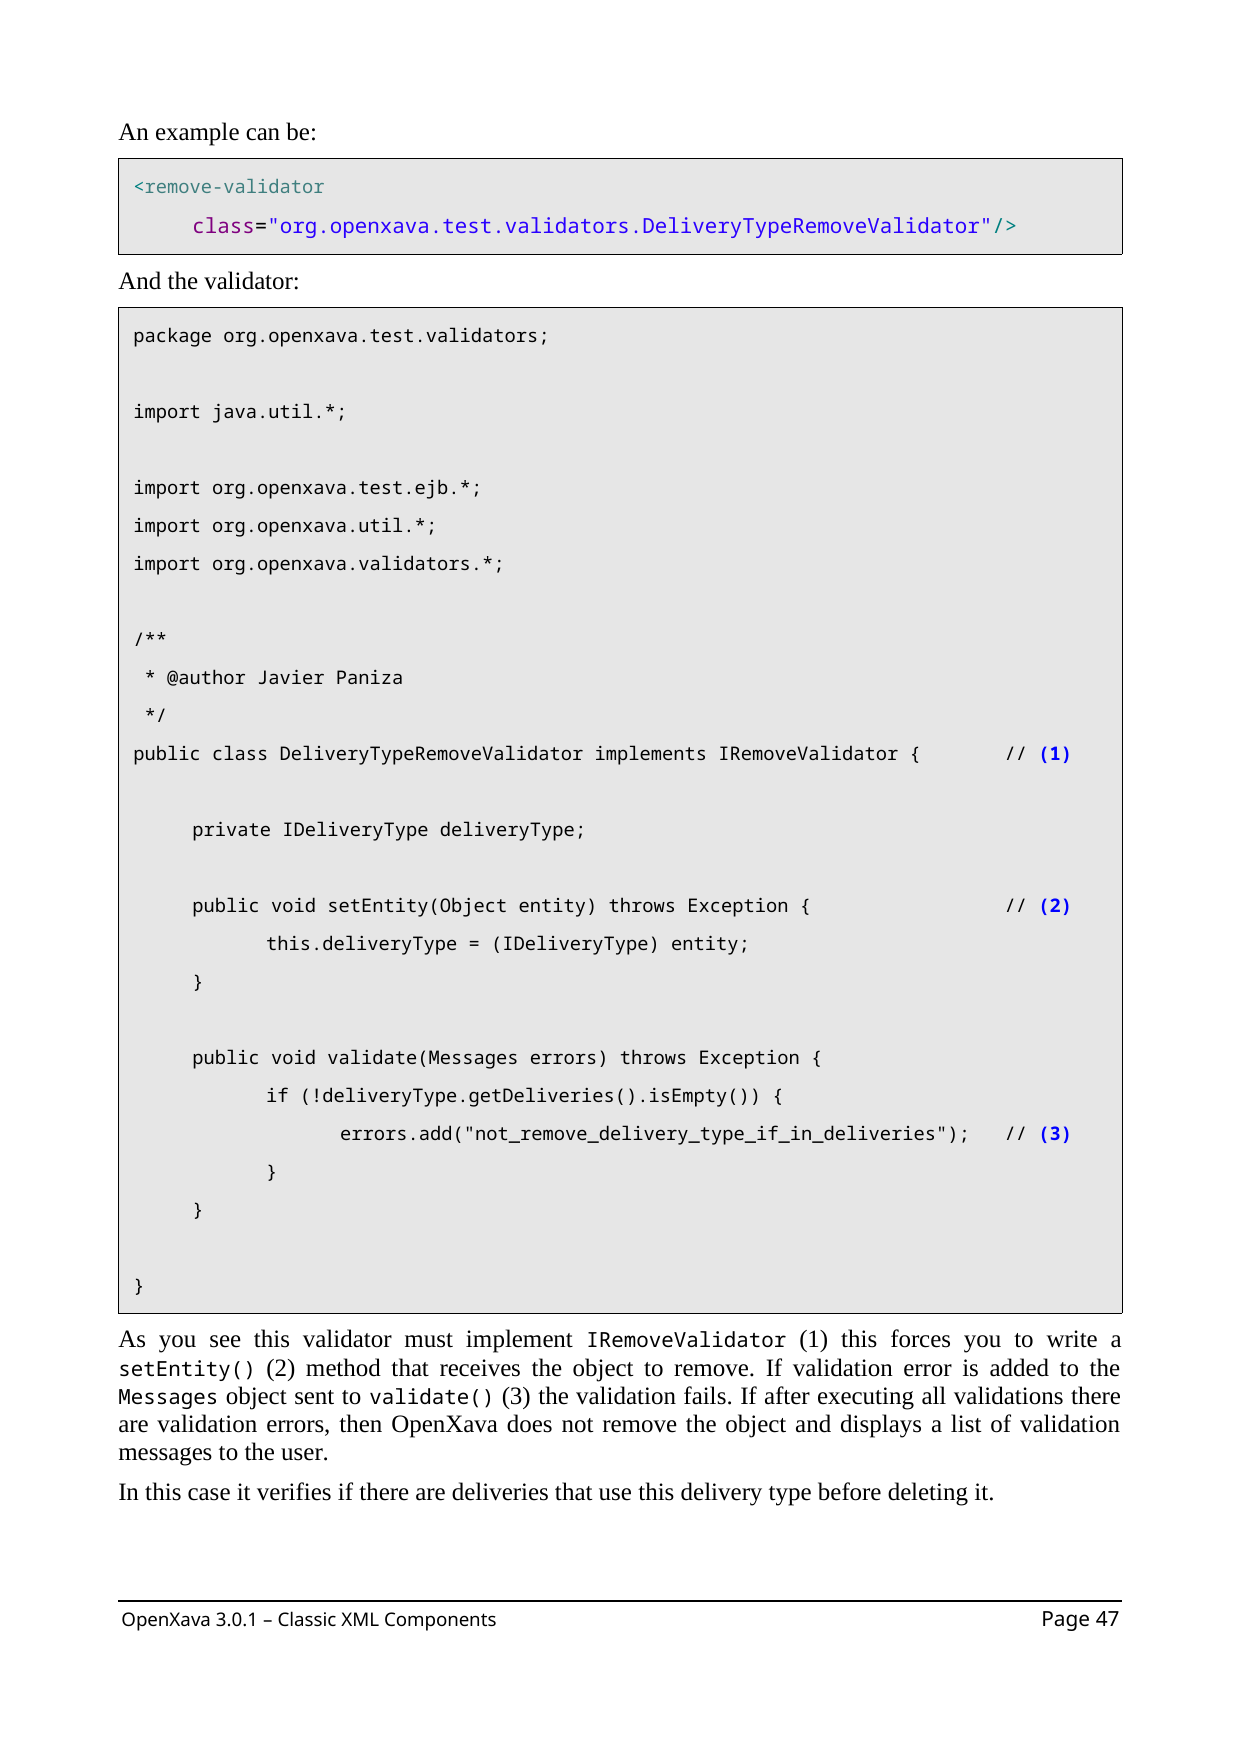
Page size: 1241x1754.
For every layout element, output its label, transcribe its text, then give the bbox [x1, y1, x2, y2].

text /** [119, 611, 1122, 649]
text } [119, 1182, 1122, 1219]
text */ [119, 687, 1122, 725]
text An example can be: [118, 118, 1122, 146]
text public void setEntity(Object entity) throws Exception { // (2) [119, 877, 1122, 915]
text } [119, 1258, 1122, 1313]
text And the validator: [118, 267, 1122, 294]
text import org.openxava.test.ejb.*; [119, 459, 1122, 497]
text public void validate(Messages errors) throws Exception { [119, 1029, 1122, 1067]
text package org.openxava.test.validators; [119, 308, 1122, 345]
text if (!deliveryType.getDeliveries().isEmpty()) { [119, 1067, 1122, 1106]
text errors.add("not_remove_delivery_type_if_in_deliveries"); // (3) [119, 1106, 1122, 1143]
text } [119, 953, 1122, 991]
text private IDeliveryType deliveryType; [119, 801, 1122, 839]
text <remove-validator [119, 159, 1122, 196]
text In this case it verifies if there are deliveries that use this delivery type before deleting it. [118, 1478, 1122, 1506]
text class="org.openxava.test.validators.DeliveryTypeRemoveValidator"/> [119, 196, 1122, 254]
text } [119, 1143, 1122, 1182]
text import java.util.*; [119, 383, 1122, 421]
text import org.openxava.util.*; [119, 497, 1122, 535]
text this.deliveryType = (IDeliveryType) entity; [119, 915, 1122, 953]
text import org.openxava.validators.*; [119, 535, 1122, 573]
text As you see this validator must implement IRemoveValidator (1) this forces you to write a setEntity() (2) method that receives the object to remove. If validation error is added to the Messages object sent to validate() (3) the validation fails. If after executing all validations there are validation errors, then OpenXava does not remove the object and displays a list of validation messages to the user. [118, 1325, 1122, 1466]
text public class DeliveryTypeRemoveValidator implements IRemoveValidator { // (1) [119, 725, 1122, 763]
text * @author Javier Paniza [119, 649, 1122, 687]
